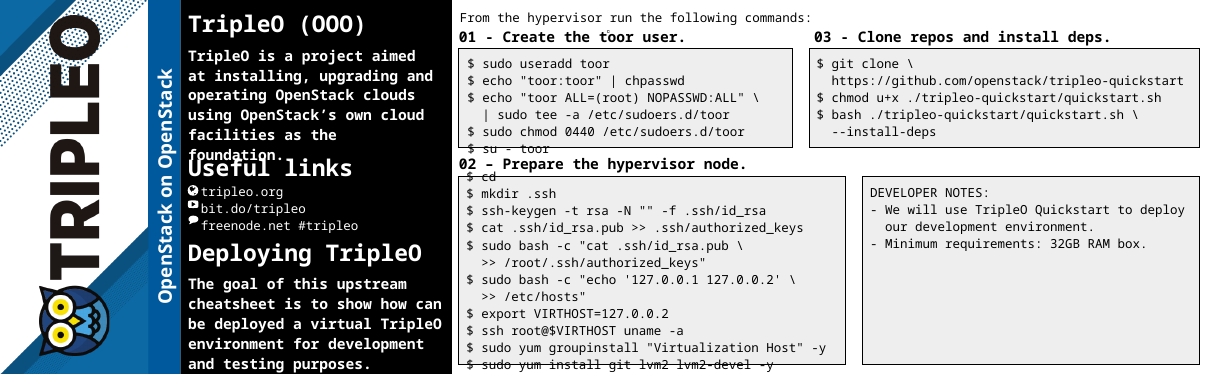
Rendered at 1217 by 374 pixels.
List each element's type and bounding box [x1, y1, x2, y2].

picture [0, 0, 149, 374]
